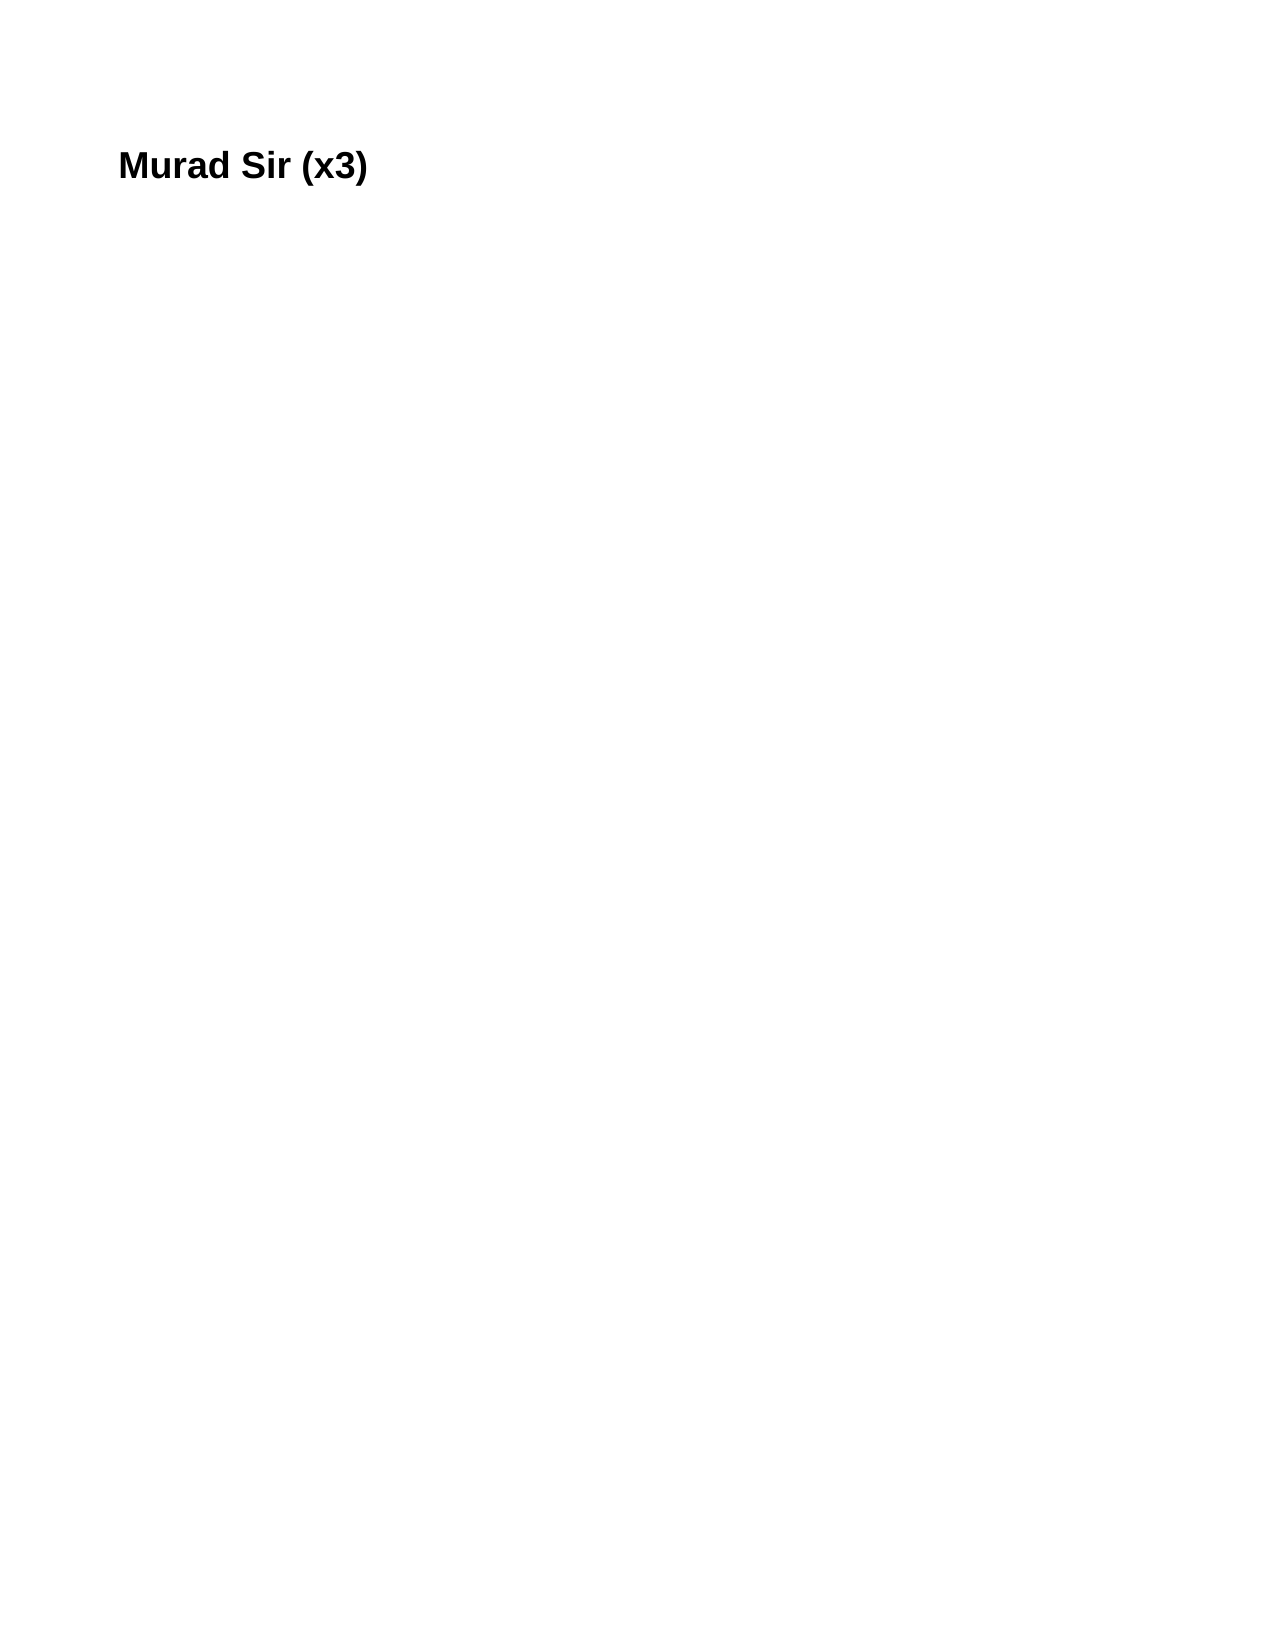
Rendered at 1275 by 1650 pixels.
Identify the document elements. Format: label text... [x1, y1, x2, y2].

subtitle Murad Sir (x3) [118, 143, 1157, 186]
